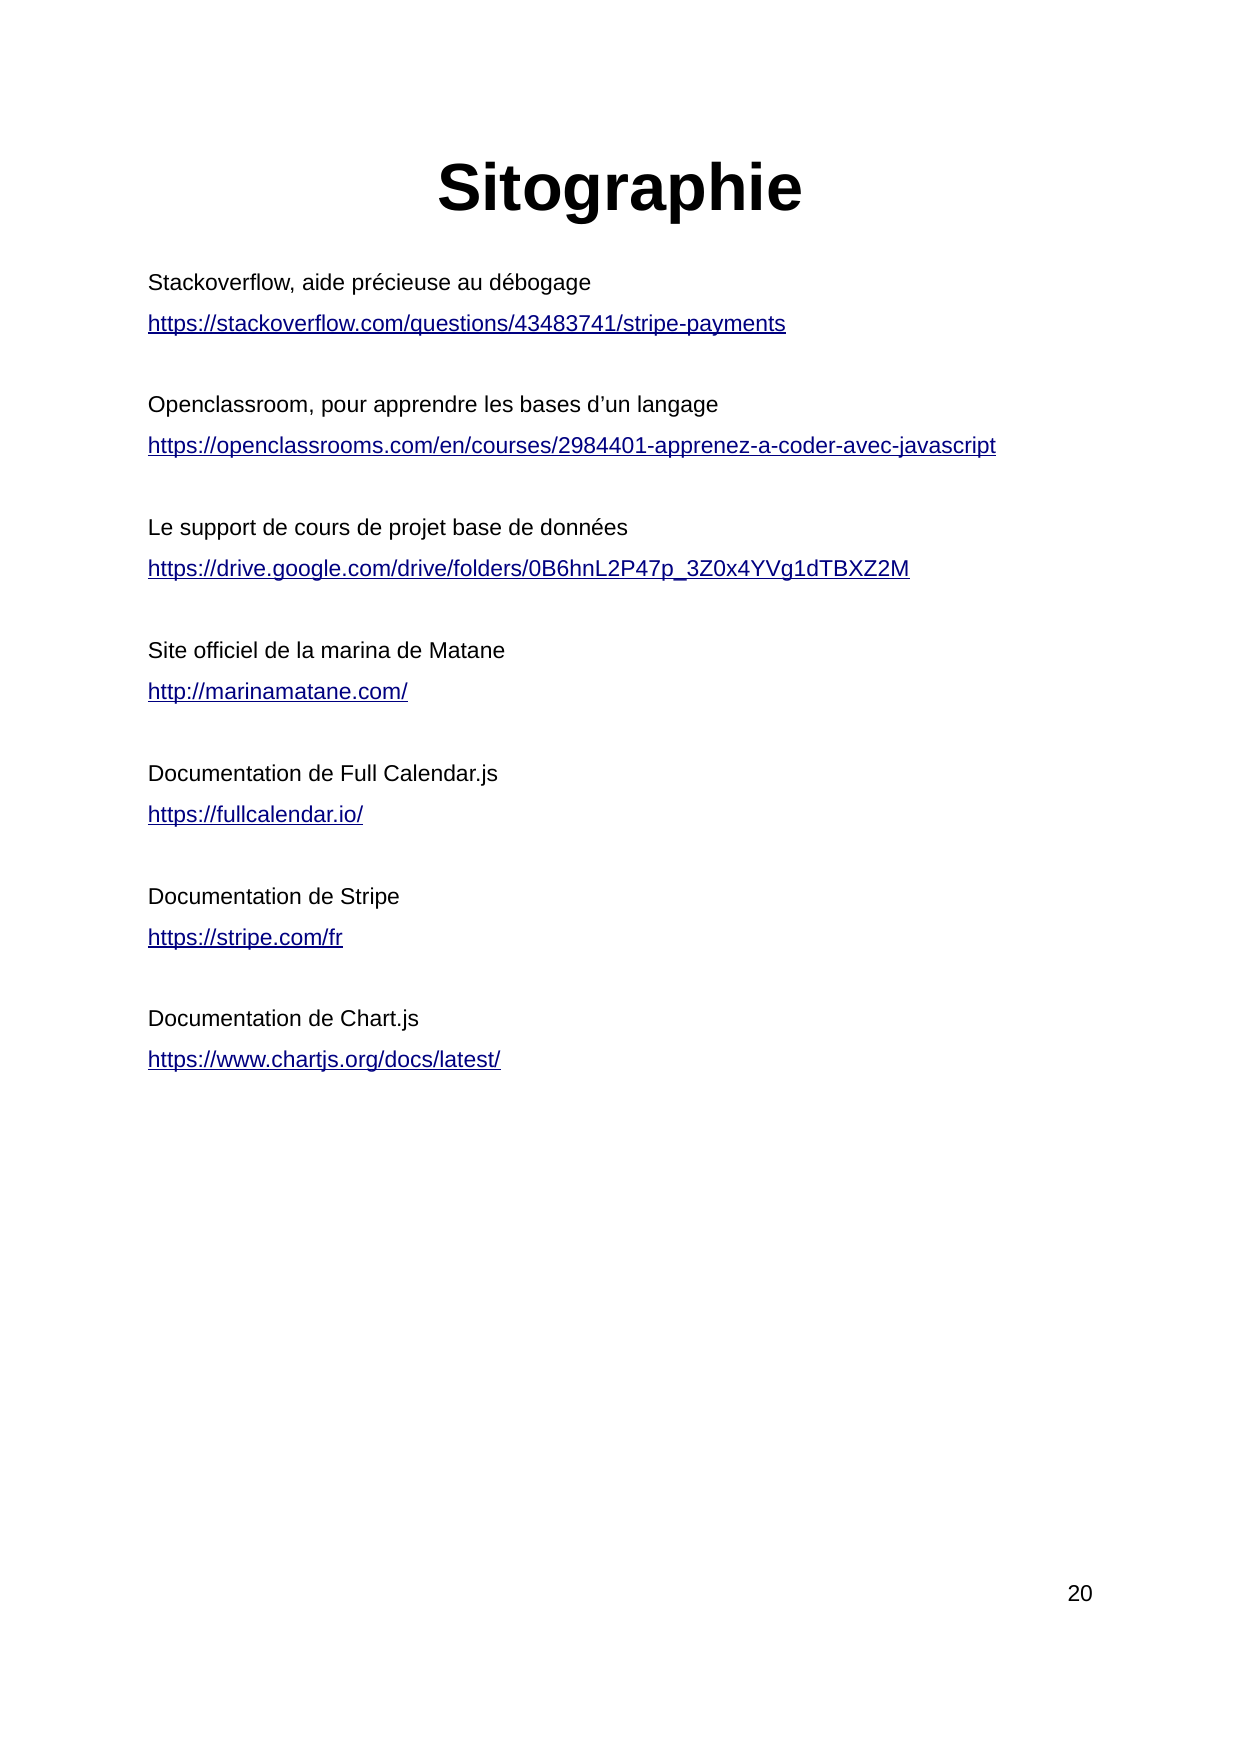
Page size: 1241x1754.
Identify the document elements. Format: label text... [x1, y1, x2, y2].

text https://fullcalendar.io/ [148, 801, 1093, 827]
text Le support de cours de projet base de données [148, 514, 1093, 541]
text https://stripe.com/fr [148, 923, 1093, 950]
text Openclassroom, pour apprendre les bases d’un langage [148, 391, 1093, 418]
text Documentation de Chart.js [148, 1005, 1093, 1032]
text https://www.chartjs.org/docs/latest/ [148, 1046, 1093, 1073]
text http://marinamatane.com/ [148, 678, 1093, 704]
text https://stackoverflow.com/questions/43483741/stripe-payments [148, 309, 1093, 336]
text Documentation de Full Calendar.js [148, 760, 1093, 786]
text Stackoverflow, aide précieuse au débogage [148, 268, 1093, 295]
text Site officiel de la marina de Matane [148, 637, 1093, 663]
text https://openclassrooms.com/en/courses/2984401-apprenez-a-coder-avec-javascript [148, 432, 1093, 459]
text https://drive.google.com/drive/folders/0B6hnL2P47p_3Z0x4YVg1dTBXZ2M [148, 555, 1093, 581]
subtitle Sitographie [148, 148, 1093, 224]
text Documentation de Stripe [148, 883, 1093, 909]
